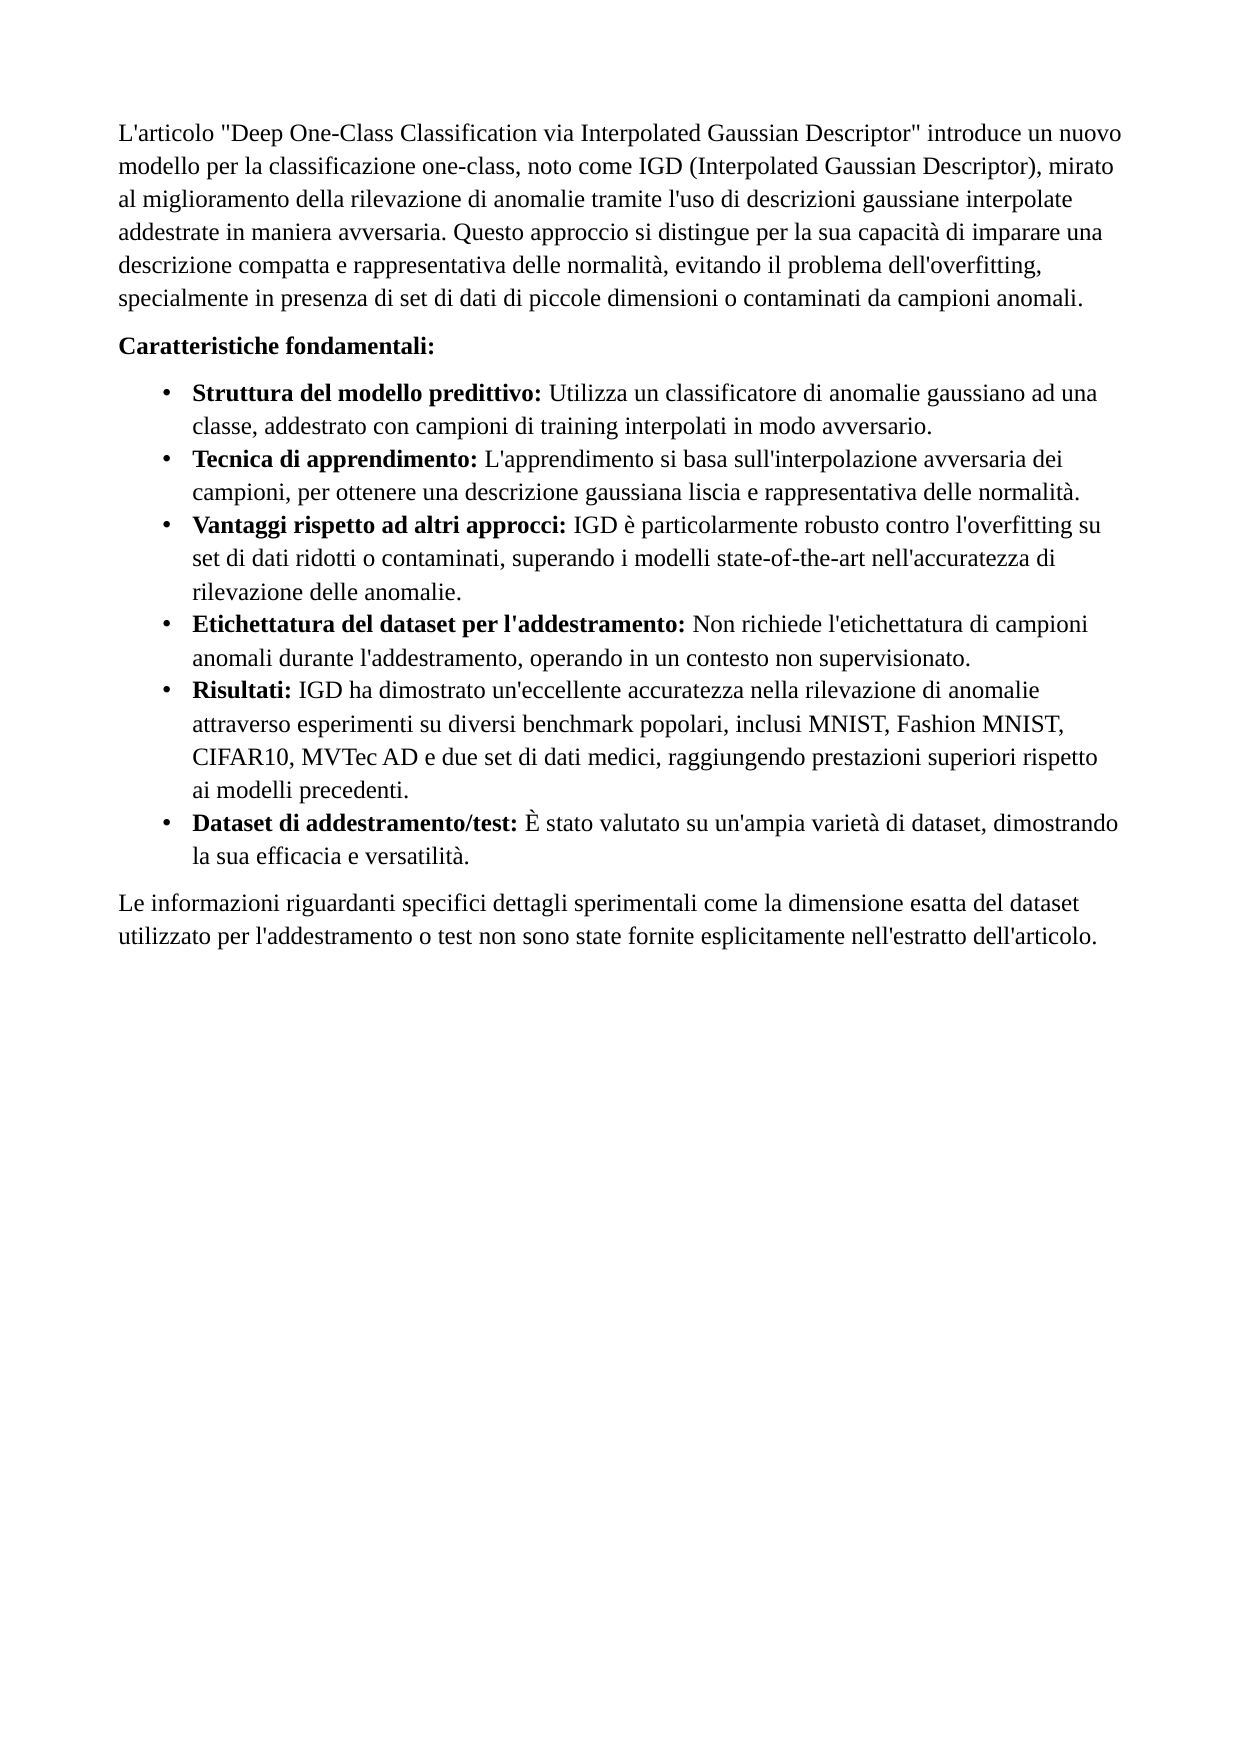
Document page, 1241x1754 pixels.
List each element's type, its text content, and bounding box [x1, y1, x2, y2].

text Caratteristiche fondamentali: [118, 331, 1122, 359]
list Tecnica di apprendimento: L'apprendimento si basa sull'interpolazione avversaria dei campioni, per ottenere una descrizione gaussiana liscia e rappresentativa delle normalità. [162, 444, 1122, 506]
text L'articolo "Deep One-Class Classification via Interpolated Gaussian Descriptor" introduce un nuovo modello per la classificazione one-class, noto come IGD (Interpolated Gaussian Descriptor), mirato al miglioramento della rilevazione di anomalie tramite l'uso di descrizioni gaussiane interpolate addestrate in maniera avversaria. Questo approccio si distingue per la sua capacità di imparare una descrizione compatta e rappresentativa delle normalità, evitando il problema dell'overfitting, specialmente in presenza di set di dati di piccole dimensioni o contaminati da campioni anomali. [118, 118, 1122, 312]
list Etichettatura del dataset per l'addestramento: Non richiede l'etichettatura di campioni anomali durante l'addestramento, operando in un contesto non supervisionato. [162, 609, 1122, 671]
list Struttura del modello predittivo: Utilizza un classificatore di anomalie gaussiano ad una classe, addestrato con campioni di training interpolati in modo avversario. [162, 378, 1122, 440]
text Le informazioni riguardanti specifici dettagli sperimentali come la dimensione esatta del dataset utilizzato per l'addestramento o test non sono state fornite esplicitamente nell'estratto dell'articolo. [118, 888, 1122, 950]
list Dataset di addestramento/test: È stato valutato su un'ampia varietà di dataset, dimostrando la sua efficacia e versatilità. [162, 808, 1122, 869]
list Risultati: IGD ha dimostrato un'eccellente accuratezza nella rilevazione di anomalie attraverso esperimenti su diversi benchmark popolari, inclusi MNIST, Fashion MNIST, CIFAR10, MVTec AD e due set di dati medici, raggiungendo prestazioni superiori rispetto ai modelli precedenti. [162, 676, 1122, 803]
list Vantaggi rispetto ad altri approcci: IGD è particolarmente robusto contro l'overfitting su set di dati ridotti o contaminati, superando i modelli state-of-the-art nell'accuratezza di rilevazione delle anomalie. [162, 511, 1122, 605]
